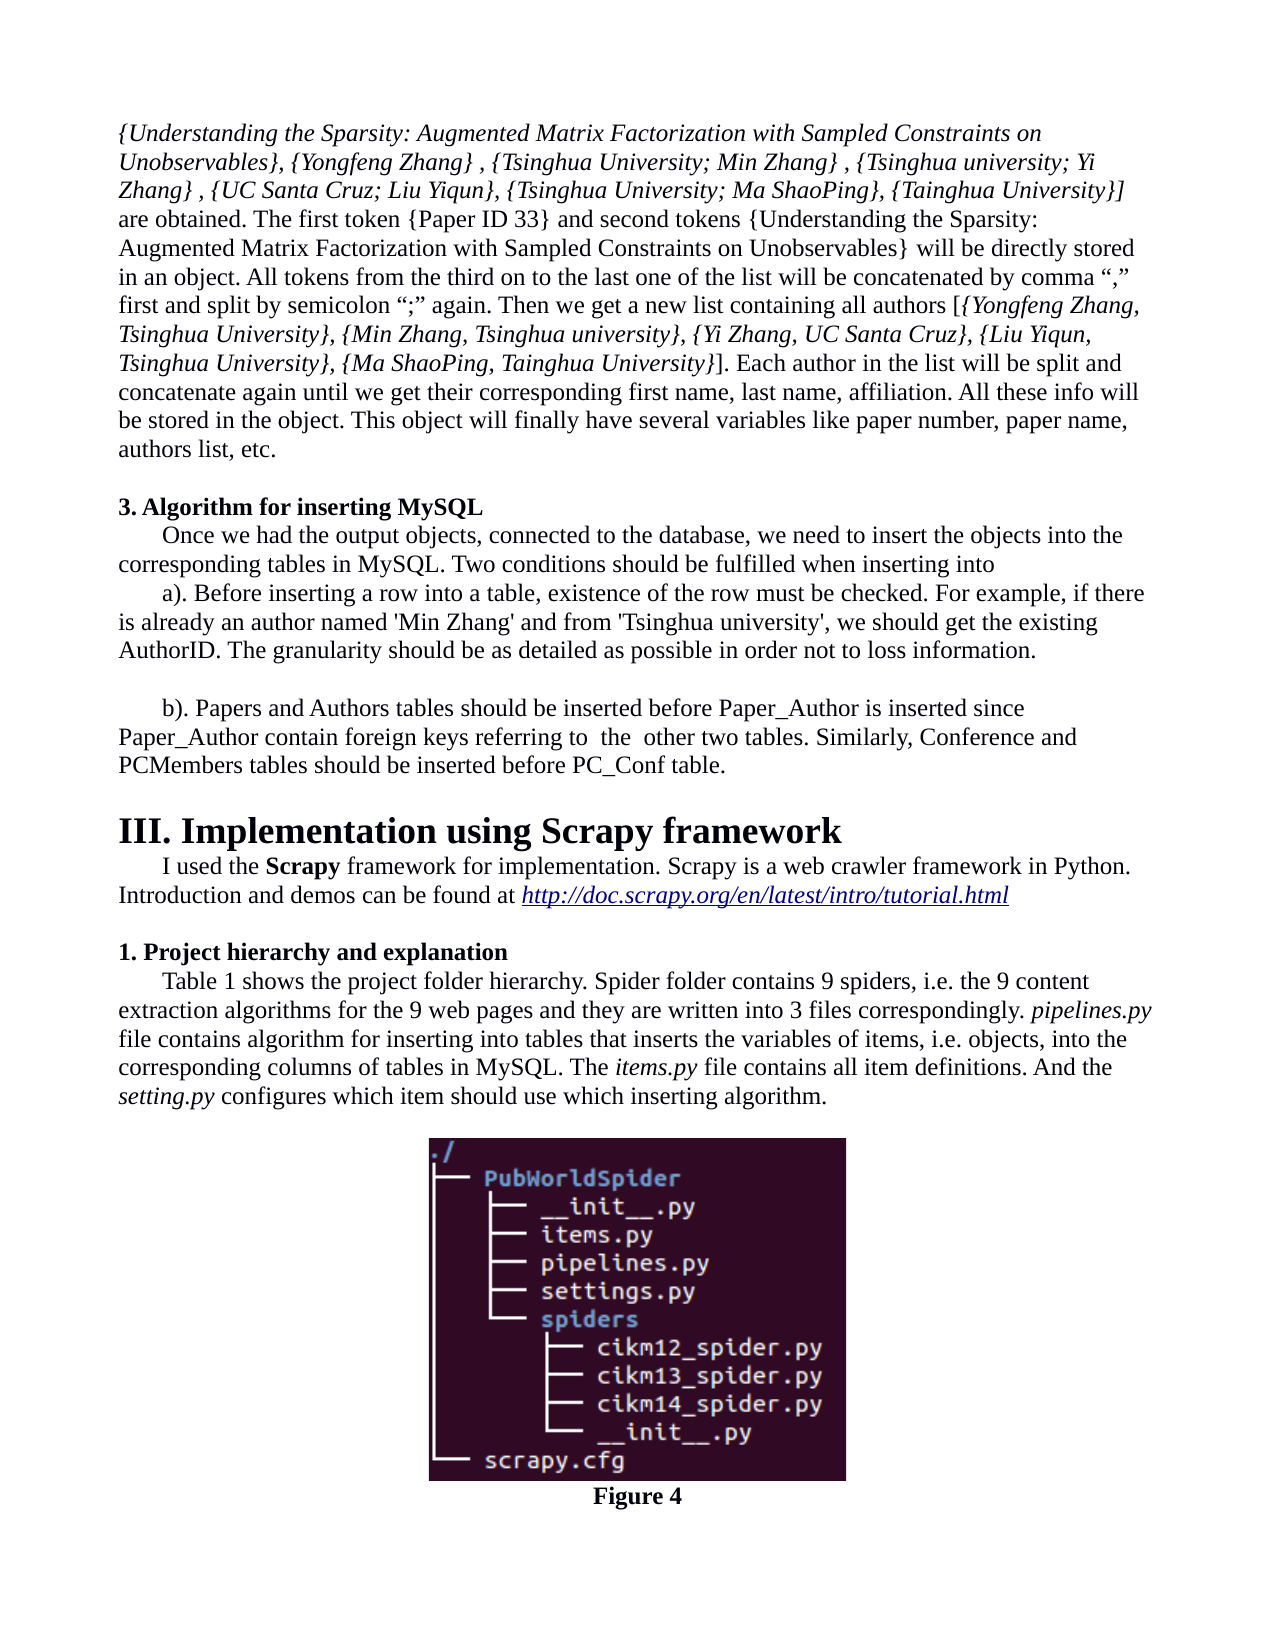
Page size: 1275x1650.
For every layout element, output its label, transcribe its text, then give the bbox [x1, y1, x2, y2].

picture [428, 1138, 847, 1481]
text III. Implementation using Scrapy framework [118, 808, 1157, 851]
text Figure 4 [118, 1139, 1157, 1510]
text a). Before inserting a row into a table, existence of the row must be checked. For example, if there is already an author named 'Min Zhang' and from 'Tsinghua university', we should get the existing AuthorID. The granularity should be as detailed as possible in order not to loss information. [118, 578, 1157, 664]
text 1. Project hierarchy and explanation [118, 937, 1157, 966]
text {Understanding the Sparsity: Augmented Matrix Factorization with Sampled Constraints on Unobservables}, {Yongfeng Zhang} , {Tsinghua University; Min Zhang} , {Tsinghua university; Yi Zhang} , {UC Santa Cruz; Liu Yiqun}, {Tsinghua University; Ma ShaoPing}, {Tainghua University}] are obtained. The first token {Paper ID 33} and second tokens {Understanding the Sparsity: Augmented Matrix Factorization with Sampled Constraints on Unobservables} will be directly stored in an object. All tokens from the third on to the last one of the list will be concatenated by comma “,” first and split by semicolon “;” again. Then we get a new list containing all authors [{Yongfeng Zhang, Tsinghua University}, {Min Zhang, Tsinghua university}, {Yi Zhang, UC Santa Cruz}, {Liu Yiqun, Tsinghua University}, {Ma ShaoPing, Tainghua University}]. Each author in the list will be split and concatenate again until we get their corresponding first name, last name, affiliation. All these info will be stored in the object. This object will finally have several variables like paper number, paper name, authors list, etc. [118, 118, 1157, 463]
text I used the Scrapy framework for implementation. Scrapy is a web crawler framework in Python. Introduction and demos can be found at http://doc.scrapy.org/en/latest/intro/tutorial.html [118, 851, 1157, 909]
text 3. Algorithm for inserting MySQL [118, 492, 1157, 521]
text Once we had the output objects, connected to the database, we need to insert the objects into the corresponding tables in MySQL. Two conditions should be fulfilled when inserting into [118, 521, 1157, 578]
text b). Papers and Authors tables should be inserted before Paper_Author is inserted since Paper_Author contain foreign keys referring to the other two tables. Similarly, Conference and PCMembers tables should be inserted before PC_Conf table. [118, 693, 1157, 779]
text Table 1 shows the project folder hierarchy. Spider folder contains 9 spiders, i.e. the 9 content extraction algorithms for the 9 web pages and they are written into 3 files correspondingly. pipelines.py file contains algorithm for inserting into tables that inserts the variables of items, i.e. objects, into the corresponding columns of tables in MySQL. The items.py file contains all item definitions. And the setting.py configures which item should use which inserting algorithm. [118, 966, 1157, 1110]
